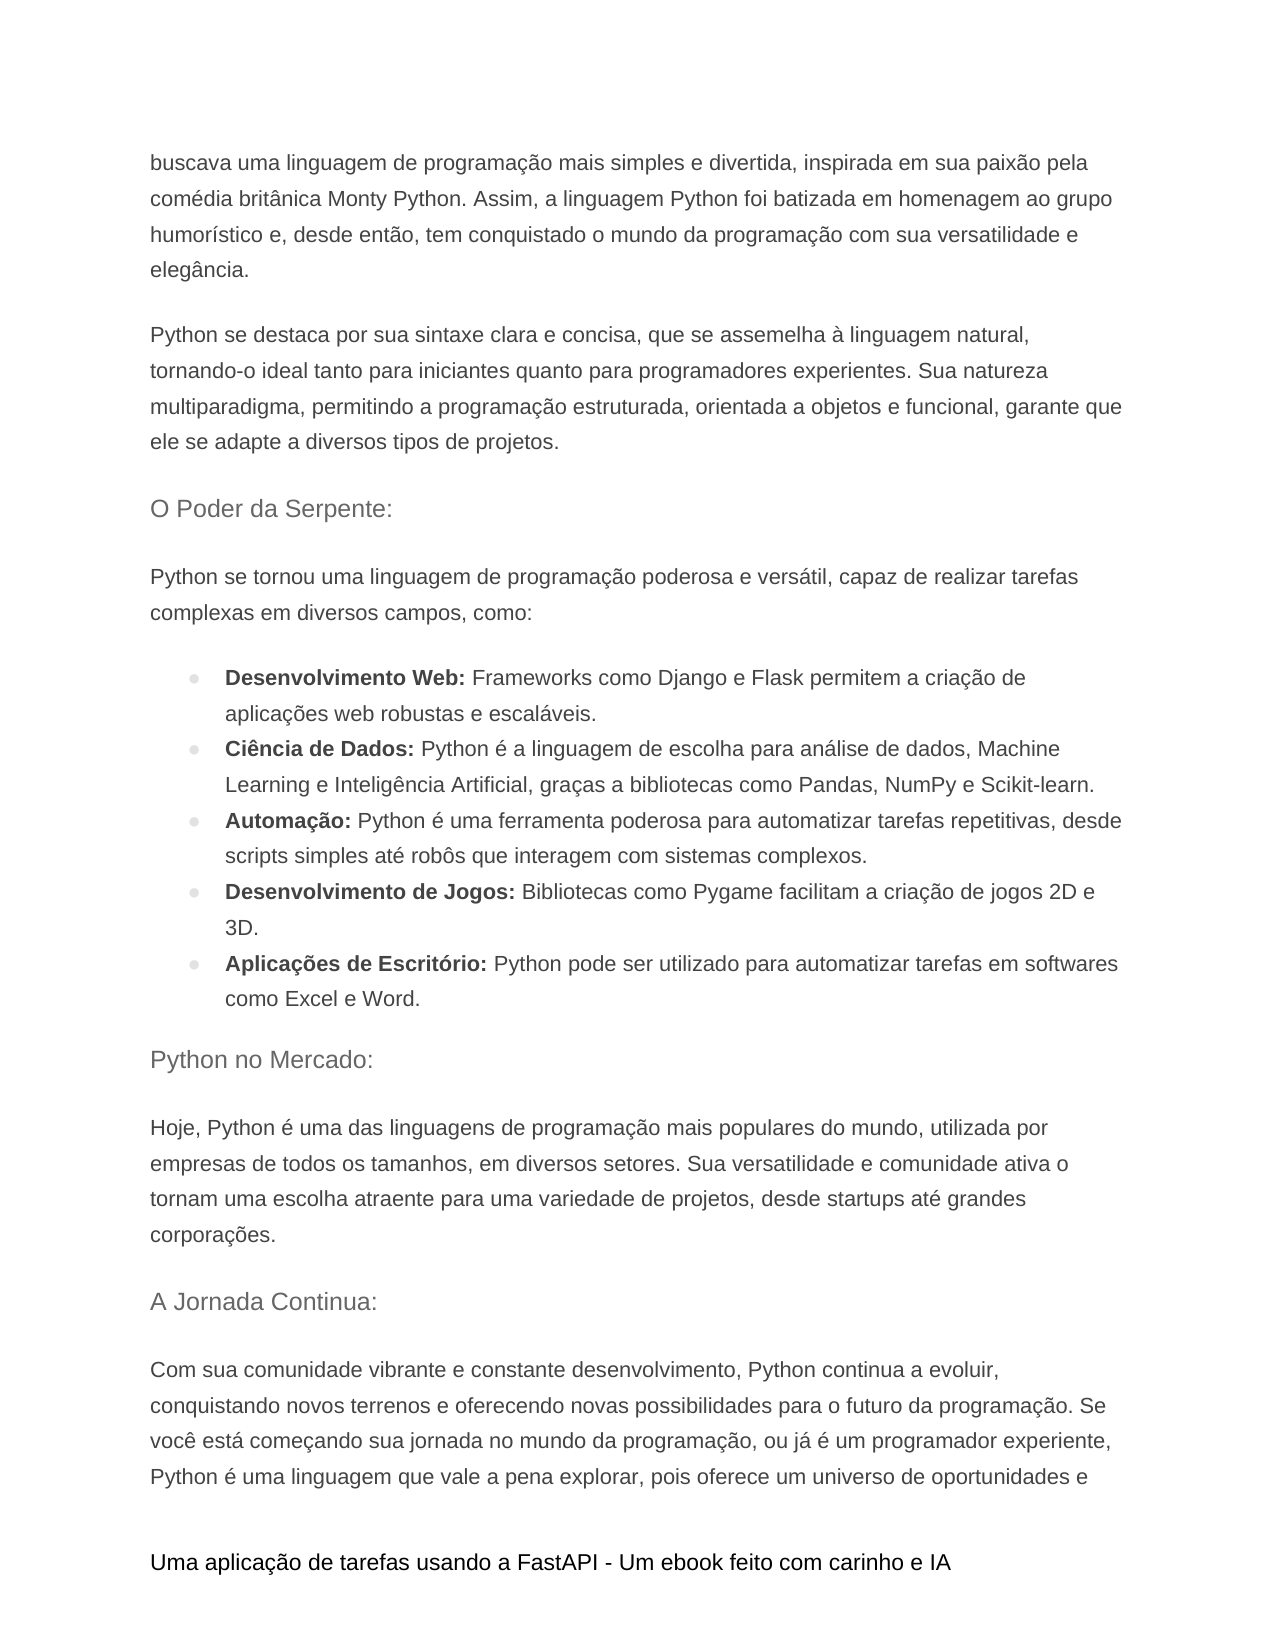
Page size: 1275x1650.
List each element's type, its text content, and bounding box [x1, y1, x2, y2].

subtitle O Poder da Serpente: [150, 494, 1125, 523]
list Ciência de Dados: Python é a linguagem de escolha para análise de dados, Machine Learning e Inteligência Artificial, graças a bibliotecas como Pandas, NumPy e Scikit-learn. [187, 736, 1125, 797]
subtitle A Jornada Continua: [150, 1287, 1125, 1316]
list Automação: Python é uma ferramenta poderosa para automatizar tarefas repetitivas, desde scripts simples até robôs que interagem com sistemas complexos. [187, 808, 1125, 868]
list Desenvolvimento de Jogos: Bibliotecas como Pygame facilitam a criação de jogos 2D e 3D. [187, 879, 1125, 940]
text Hoje, Python é uma das linguagens de programação mais populares do mundo, utilizada por empresas de todos os tamanhos, em diversos setores. Sua versatilidade e comunidade ativa o tornam uma escolha atraente para uma variedade de projetos, desde startups até grandes corporações. [150, 1115, 1125, 1247]
text buscava uma linguagem de programação mais simples e divertida, inspirada em sua paixão pela comédia britânica Monty Python. Assim, a linguagem Python foi batizada em homenagem ao grupo humorístico e, desde então, tem conquistado o mundo da programação com sua versatilidade e elegância. [150, 150, 1125, 282]
text Python se tornou uma linguagem de programação poderosa e versátil, capaz de realizar tarefas complexas em diversos campos, como: [150, 564, 1125, 625]
list Desenvolvimento Web: Frameworks como Django e Flask permitem a criação de aplicações web robustas e escaláveis. [187, 665, 1125, 726]
text Com sua comunidade vibrante e constante desenvolvimento, Python continua a evoluir, conquistando novos terrenos e oferecendo novas possibilidades para o futuro da programação. Se você está começando sua jornada no mundo da programação, ou já é um programador experiente, Python é uma linguagem que vale a pena explorar, pois oferece um universo de oportunidades e [150, 1357, 1125, 1489]
list Aplicações de Escritório: Python pode ser utilizado para automatizar tarefas em softwares como Excel e Word. [187, 951, 1125, 1011]
subtitle Python no Mercado: [150, 1045, 1125, 1074]
text Python se destaca por sua sintaxe clara e concisa, que se assemelha à linguagem natural, tornando-o ideal tanto para iniciantes quanto para programadores experientes. Sua natureza multiparadigma, permitindo a programação estruturada, orientada a objetos e funcional, garante que ele se adapte a diversos tipos de projetos. [150, 322, 1125, 454]
